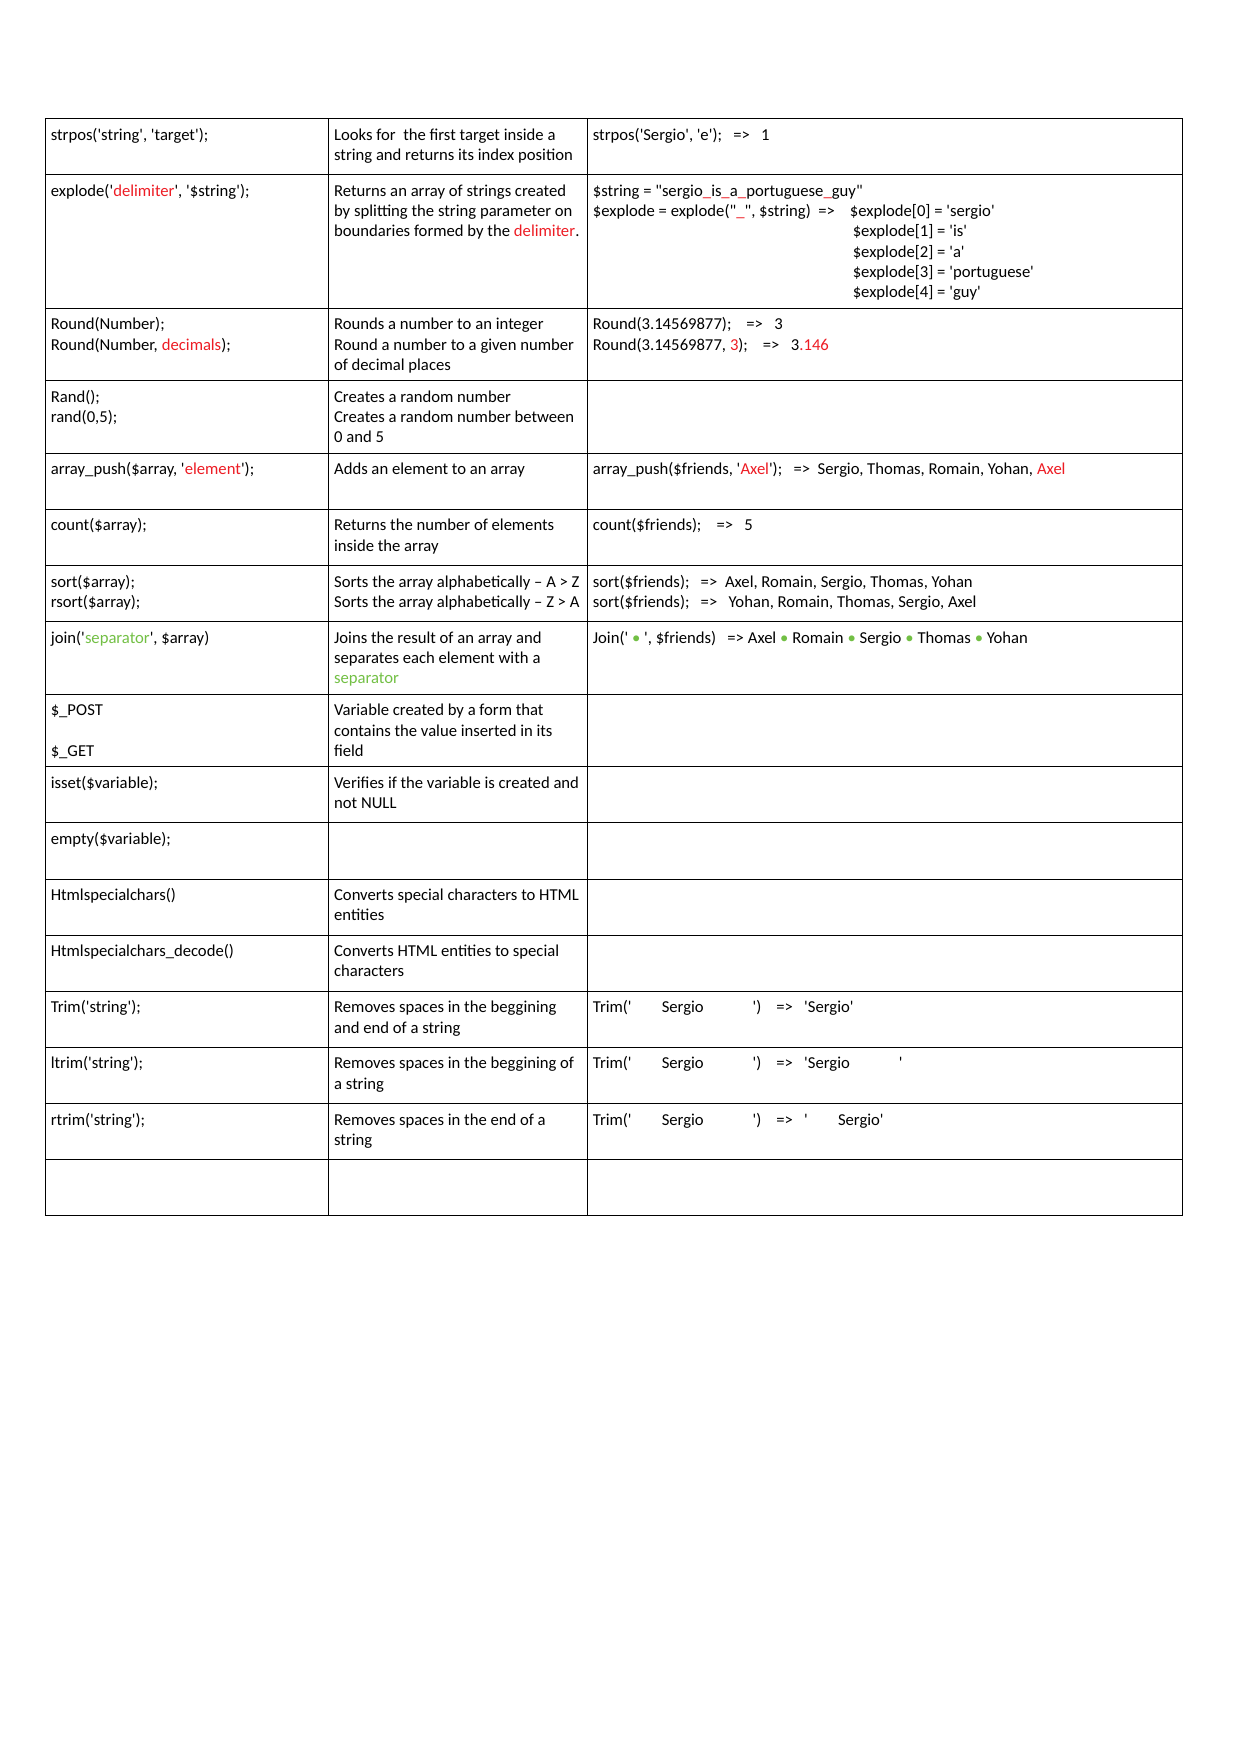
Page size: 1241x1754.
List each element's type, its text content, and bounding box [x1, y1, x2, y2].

table_cell [588, 880, 1182, 934]
table_cell Converts HTML entities to special characters [329, 936, 587, 991]
table_cell [588, 823, 1182, 878]
table_cell [588, 936, 1182, 991]
table_cell strpos('Sergio', 'e'); => 1 [588, 119, 1182, 174]
table_cell Rounds a number to an integer Round a number to a given number of decimal places [329, 309, 587, 380]
table_cell [588, 381, 1182, 453]
table_cell sort($array); rsort($array); [46, 566, 328, 621]
table_cell explode('delimiter', '$string'); [46, 175, 328, 308]
table_cell $_POST $_GET [46, 695, 328, 766]
table_cell array_push($friends, 'Axel'); => Sergio, Thomas, Romain, Yohan, Axel [588, 454, 1182, 509]
table_cell isset($variable); [46, 767, 328, 822]
table_cell empty($variable); [46, 823, 328, 878]
table_cell rtrim('string'); [46, 1104, 328, 1159]
table_cell Looks for the first target inside a string and returns its index position [329, 119, 587, 174]
table_cell Verifies if the variable is created and not NULL [329, 767, 587, 822]
table_cell [46, 1160, 328, 1215]
table_cell Removes spaces in the beggining and end of a string [329, 992, 587, 1047]
table_cell Htmlspecialchars() [46, 880, 328, 934]
table_cell [588, 695, 1182, 766]
table_cell array_push($array, 'element'); [46, 454, 328, 509]
table_cell [588, 1160, 1182, 1215]
table_cell [329, 1160, 587, 1215]
table_cell sort($friends); => Axel, Romain, Sergio, Thomas, Yohan sort($friends); => Yohan, Romain, Thomas, Sergio, Axel [588, 566, 1182, 621]
table_cell [329, 823, 587, 878]
table_cell Creates a random number Creates a random number between 0 and 5 [329, 381, 587, 453]
table_cell join('separator', $array) [46, 622, 328, 694]
table_cell Rand(); rand(0,5); [46, 381, 328, 453]
table_cell Round(Number); Round(Number, decimals); [46, 309, 328, 380]
table_cell Returns an array of strings created by splitting the string parameter on boundaries formed by the delimiter. [329, 175, 587, 308]
table_cell [588, 767, 1182, 822]
table_cell Trim(' Sergio ') => 'Sergio' [588, 992, 1182, 1047]
table_cell strpos('string', 'target'); [46, 119, 328, 174]
table_cell Joins the result of an array and separates each element with a separator [329, 622, 587, 694]
table_cell Removes spaces in the end of a string [329, 1104, 587, 1159]
table_cell $string = "sergio_is_a_portuguese_guy" $explode = explode("_", $string) => $explode[0] = 'sergio' $explode[1] = 'is' $explode[2] = 'a' $explode[3] = 'portuguese' $explode[4] = 'guy' [588, 175, 1182, 308]
table_cell count($friends); => 5 [588, 510, 1182, 565]
table_cell Returns the number of elements inside the array [329, 510, 587, 565]
table_cell Adds an element to an array [329, 454, 587, 509]
table_cell ltrim('string'); [46, 1048, 328, 1103]
table_cell Trim(' Sergio ') => 'Sergio ' [588, 1048, 1182, 1103]
table_cell Variable created by a form that contains the value inserted in its field [329, 695, 587, 766]
table_cell Converts special characters to HTML entities [329, 880, 587, 934]
table_cell Removes spaces in the beggining of a string [329, 1048, 587, 1103]
table_cell Trim(' Sergio ') => ' Sergio' [588, 1104, 1182, 1159]
table_cell Htmlspecialchars_decode() [46, 936, 328, 991]
table_cell Join(' • ', $friends) => Axel • Romain • Sergio • Thomas • Yohan [588, 622, 1182, 694]
table_cell Trim('string'); [46, 992, 328, 1047]
table_cell count($array); [46, 510, 328, 565]
table_cell Round(3.14569877); => 3 Round(3.14569877, 3); => 3.146 [588, 309, 1182, 380]
table_cell Sorts the array alphabetically – A > Z Sorts the array alphabetically – Z > A [329, 566, 587, 621]
